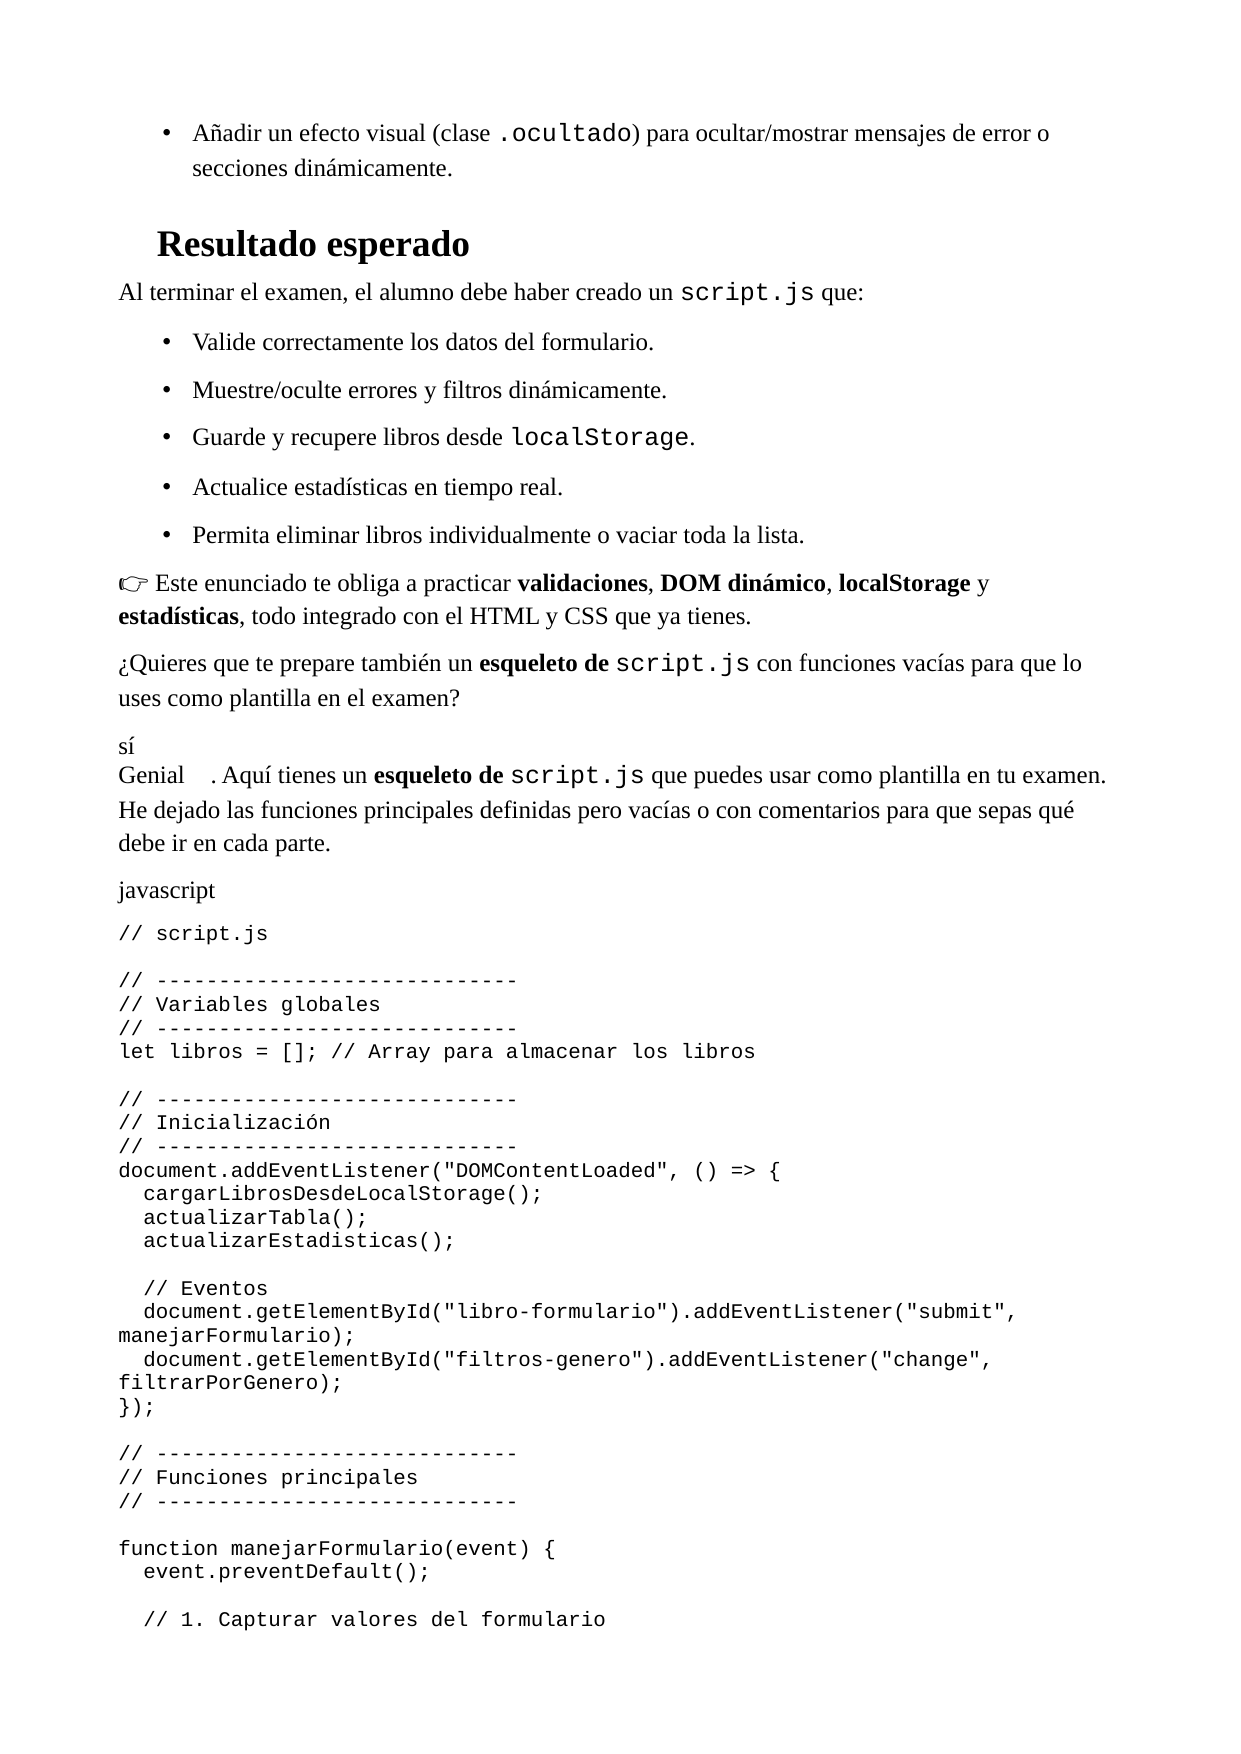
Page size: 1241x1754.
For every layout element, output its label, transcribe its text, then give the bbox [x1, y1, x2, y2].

text }); [118, 1396, 1122, 1420]
text // 1. Capturar valores del formulario [118, 1609, 1122, 1632]
list Valide correctamente los datos del formulario. [162, 327, 1122, 356]
text document.addEventListener("DOMContentLoaded", () => { [118, 1159, 1122, 1183]
text // Funciones principales [118, 1467, 1122, 1491]
text // Variables globales [118, 994, 1122, 1018]
list Guarde y recupere libros desde localStorage. [162, 422, 1122, 453]
text function manejarFormulario(event) { [118, 1538, 1122, 1562]
text // ----------------------------- [118, 970, 1122, 994]
text // ----------------------------- [118, 1018, 1122, 1041]
text sí [118, 731, 1122, 760]
text // Eventos [118, 1278, 1122, 1301]
text ¿Quieres que te prepare también un esqueleto de script.js con funciones vacías para que lo uses como plantilla en el examen? [118, 648, 1122, 712]
text document.getElementById("libro-formulario").addEventListener("submit", manejarFormulario); [118, 1301, 1122, 1349]
text // ----------------------------- [118, 1089, 1122, 1112]
text Al terminar el examen, el alumno debe haber creado un script.js que: [118, 277, 1122, 308]
text // script.js [118, 923, 1122, 947]
text actualizarTabla(); [118, 1207, 1122, 1231]
subtitle 🎯 Resultado esperado [118, 222, 1122, 265]
text let libros = []; // Array para almacenar los libros [118, 1041, 1122, 1065]
list Actualice estadísticas en tiempo real. [162, 472, 1122, 501]
text // ----------------------------- [118, 1136, 1122, 1159]
text event.preventDefault(); [118, 1562, 1122, 1585]
text Genial 🙌. Aquí tienes un esqueleto de script.js que puedes usar como plantilla en tu examen. He dejado las funciones principales definidas pero vacías o con comentarios para que sepas qué debe ir en cada parte. [118, 760, 1122, 857]
text document.getElementById("filtros-genero").addEventListener("change", filtrarPorGenero); [118, 1349, 1122, 1396]
text javascript [118, 876, 1122, 904]
list Añadir un efecto visual (clase .ocultado) para ocultar/mostrar mensajes de error o secciones dinámicamente. [162, 118, 1122, 182]
list Permita eliminar libros individualmente o vaciar toda la lista. [162, 520, 1122, 549]
text // ----------------------------- [118, 1491, 1122, 1514]
text // Inicialización [118, 1112, 1122, 1136]
text actualizarEstadisticas(); [118, 1231, 1122, 1254]
text cargarLibrosDesdeLocalStorage(); [118, 1183, 1122, 1207]
text 👉 Este enunciado te obliga a practicar validaciones, DOM dinámico, localStorage y estadísticas, todo integrado con el HTML y CSS que ya tienes. [118, 568, 1122, 629]
list Muestre/oculte errores y filtros dinámicamente. [162, 375, 1122, 404]
text // ----------------------------- [118, 1443, 1122, 1467]
